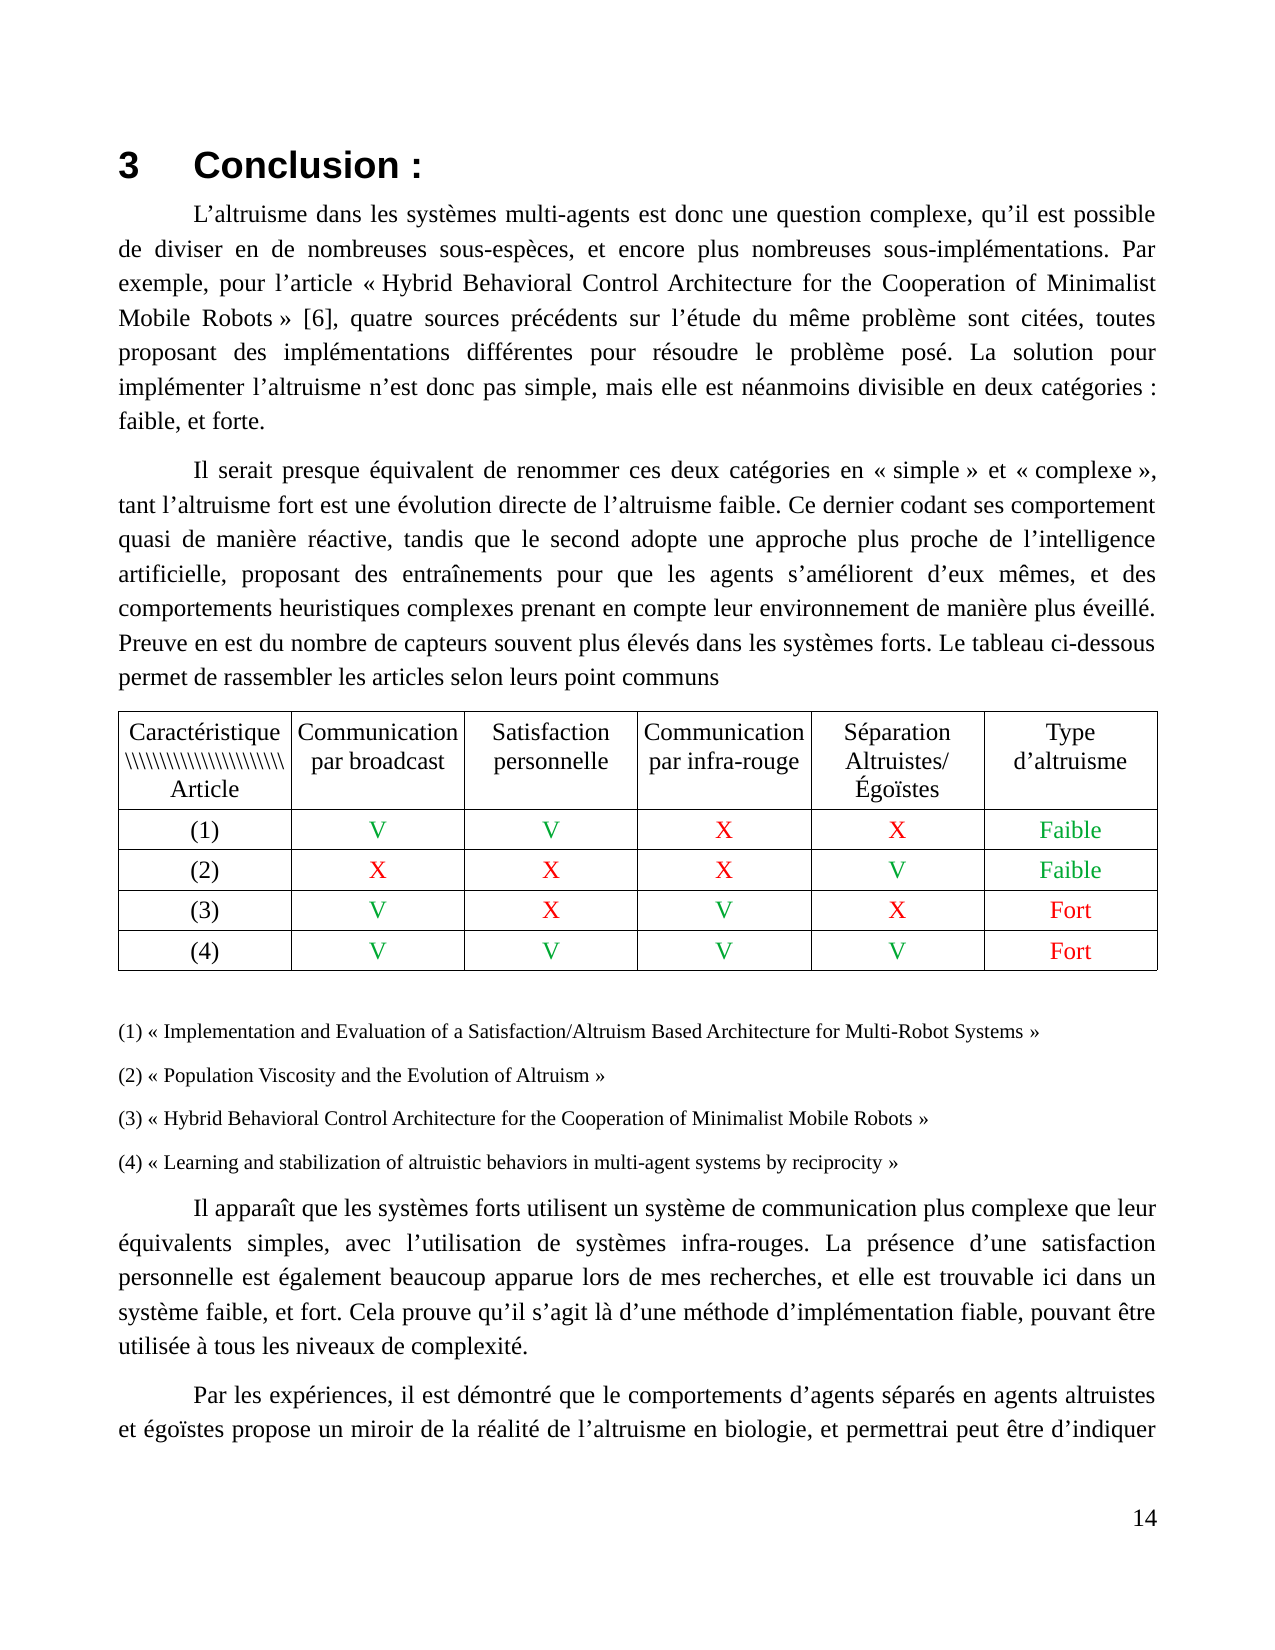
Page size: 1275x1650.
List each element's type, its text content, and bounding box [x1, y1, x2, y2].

table_cell X [638, 850, 811, 889]
table_header Caractéristique \\\\\\\\\\\\\\\\\\\\\\\ Article [119, 712, 291, 809]
table_header Séparation Altruistes/ Égoïstes [812, 712, 984, 809]
table_cell Faible [985, 850, 1157, 889]
table_cell V [638, 891, 811, 930]
text (1) « Implementation and Evaluation of a Satisfaction/Altruism Based Architecture for Multi-Robot Systems » [118, 1019, 1157, 1043]
table_cell V [638, 931, 811, 970]
table_header Communication par broadcast [292, 712, 464, 809]
table_cell V [812, 850, 984, 889]
table_cell Fort [985, 891, 1157, 930]
table_header Satisfaction personnelle [465, 712, 637, 809]
table_cell X [638, 810, 811, 849]
table_cell V [292, 891, 464, 930]
table_cell X [812, 891, 984, 930]
subtitle 3 Conclusion : [118, 143, 1157, 187]
table_cell (1) [119, 810, 291, 849]
table_cell V [292, 931, 464, 970]
text (4) « Learning and stabilization of altruistic behaviors in multi-agent systems by reciprocity » [118, 1150, 1157, 1174]
table_cell V [812, 931, 984, 970]
text (3) « Hybrid Behavioral Control Architecture for the Cooperation of Minimalist Mobile Robots » [118, 1106, 1157, 1130]
table_cell (2) [119, 850, 291, 889]
table_cell X [465, 891, 637, 930]
table_cell Fort [985, 931, 1157, 970]
table_cell V [465, 810, 637, 849]
table_cell (3) [119, 891, 291, 930]
text Il apparaît que les systèmes forts utilisent un système de communication plus complexe que leur équivalents simples, avec l’utilisation de systèmes infra-rouges. La présence d’une satisfaction personnelle est également beaucoup apparue lors de mes recherches, et elle est trouvable ici dans un système faible, et fort. Cela prouve qu’il s’agit là d’une méthode d’implémentation fiable, pouvant être utilisée à tous les niveaux de complexité. [118, 1193, 1157, 1360]
table_cell X [465, 850, 637, 889]
table_cell X [812, 810, 984, 849]
table_cell V [465, 931, 637, 970]
table_cell X [292, 850, 464, 889]
table_header Communication par infra-rouge [638, 712, 811, 809]
table_cell (4) [119, 931, 291, 970]
table_cell Faible [985, 810, 1157, 849]
text (2) « Population Viscosity and the Evolution of Altruism » [118, 1063, 1157, 1087]
text L’altruisme dans les systèmes multi-agents est donc une question complexe, qu’il est possible de diviser en de nombreuses sous-espèces, et encore plus nombreuses sous-implémentations. Par exemple, pour l’article « Hybrid Behavioral Control Architecture for the Cooperation of Minimalist Mobile Robots » [6], quatre sources précédents sur l’étude du même problème sont citées, toutes proposant des implémentations différentes pour résoudre le problème posé. La solution pour implémenter l’altruisme n’est donc pas simple, mais elle est néanmoins divisible en deux catégories : faible, et forte. [118, 199, 1157, 435]
table_cell V [292, 810, 464, 849]
text Il serait presque équivalent de renommer ces deux catégories en « simple » et « complexe », tant l’altruisme fort est une évolution directe de l’altruisme faible. Ce dernier codant ses comportement quasi de manière réactive, tandis que le second adopte une approche plus proche de l’intelligence artificielle, proposant des entraînements pour que les agents s’améliorent d’eux mêmes, et des comportements heuristiques complexes prenant en compte leur environnement de manière plus éveillé. Preuve en est du nombre de capteurs souvent plus élevés dans les systèmes forts. Le tableau ci-dessous permet de rassembler les articles selon leurs point communs [118, 455, 1157, 691]
text Par les expériences, il est démontré que le comportements d’agents séparés en agents altruistes et égoïstes propose un miroir de la réalité de l’altruisme en biologie, et permettrai peut être d’indiquer [118, 1380, 1157, 1443]
table_header Type d’altruisme [985, 712, 1157, 809]
